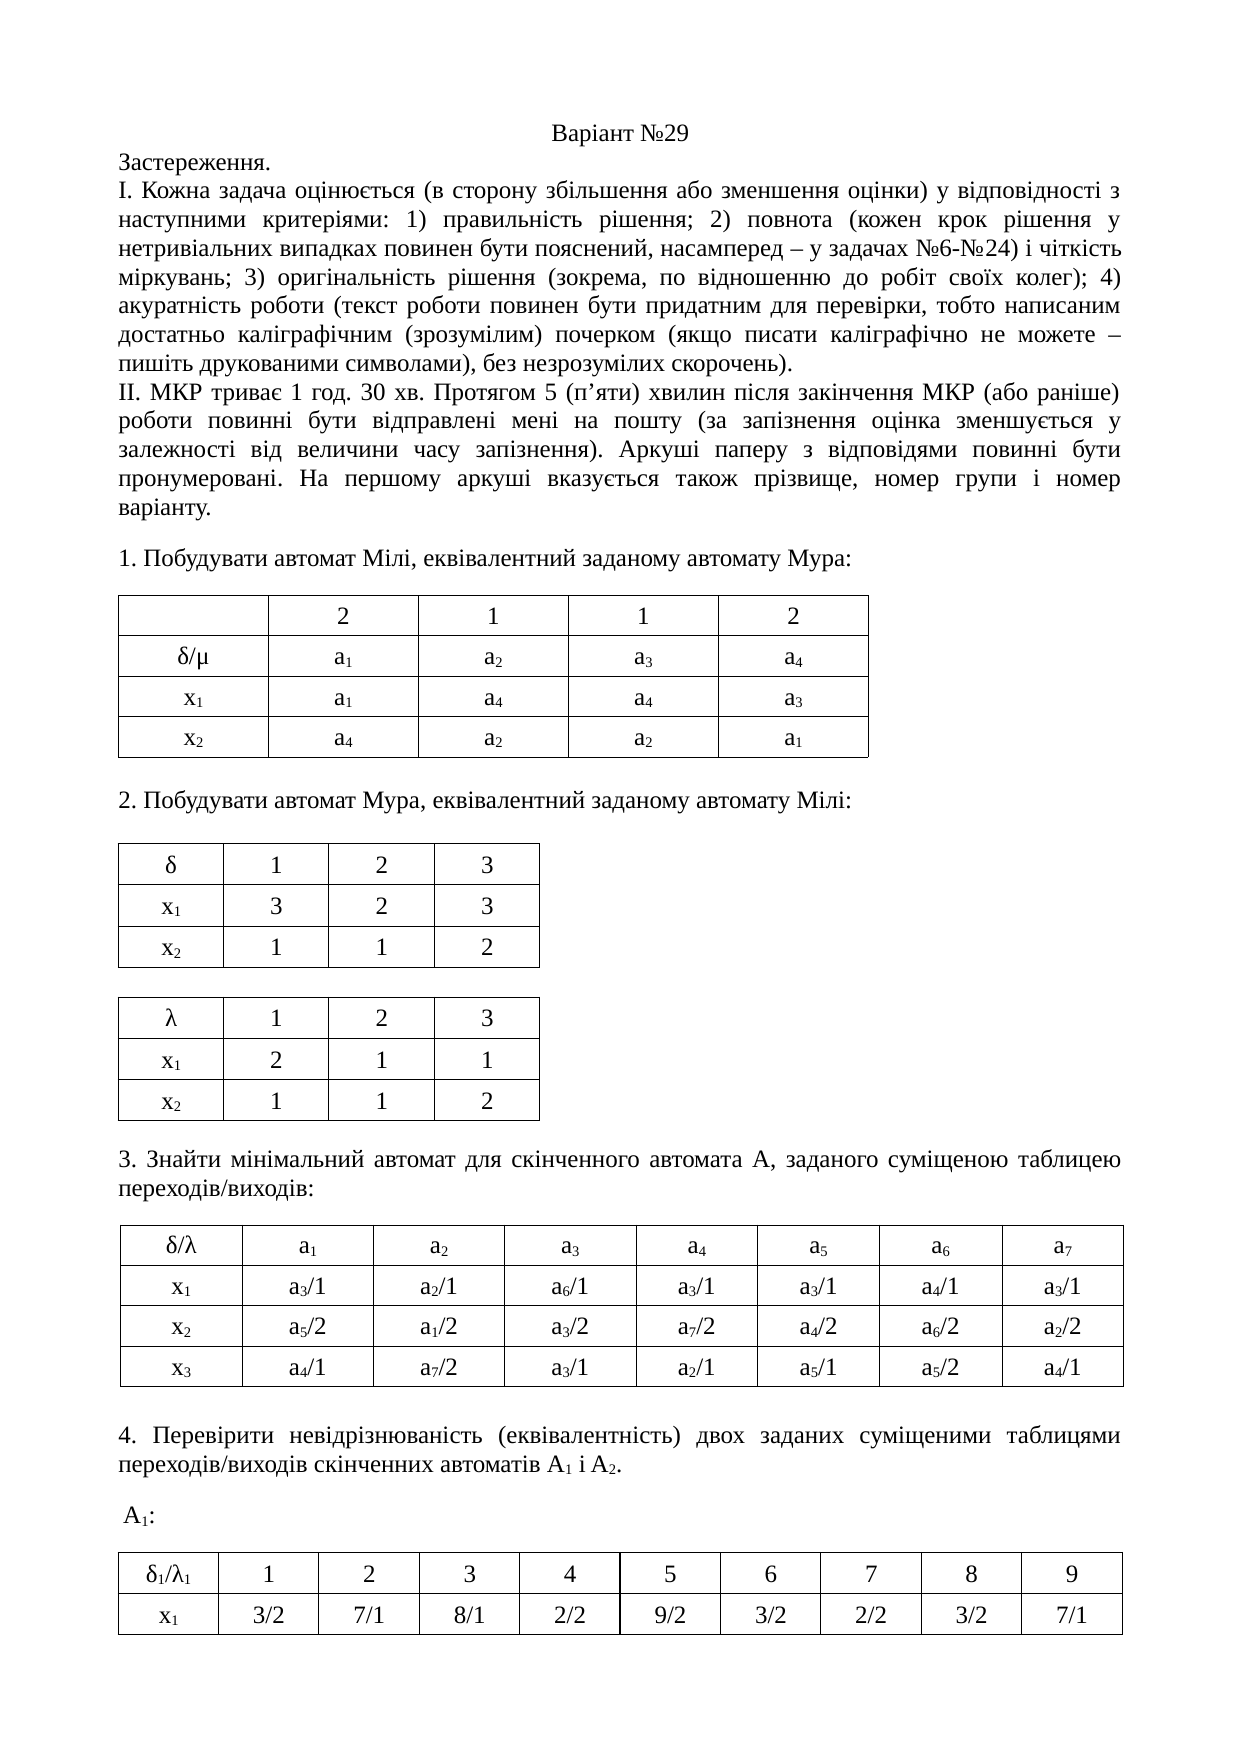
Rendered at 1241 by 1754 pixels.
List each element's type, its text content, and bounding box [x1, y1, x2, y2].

table_header a5 [758, 1226, 879, 1265]
table_cell 2 [329, 885, 434, 926]
table_cell a4 [419, 677, 568, 716]
table_header 1 [224, 844, 328, 884]
table_cell a1/2 [374, 1306, 504, 1346]
table_cell a5/2 [880, 1347, 1002, 1386]
table_cell a3/1 [243, 1266, 373, 1305]
table_header 2 [329, 998, 434, 1038]
table_header 4 [520, 1553, 619, 1593]
table_cell 3 [224, 885, 328, 926]
text 3. Знайти мінімальний автомат для скінченного автомата А, заданого суміщеною таблицею переходів/виходів: [314, 1173, 1122, 1202]
table_cell a4/2 [758, 1306, 879, 1346]
table_header δ/λ [121, 1226, 242, 1265]
text 1. Побудувати автомат Мілі, еквівалентний заданому автомату Мура: [118, 543, 1122, 572]
table_header 2 [269, 596, 418, 635]
table_header a4 [637, 1226, 757, 1265]
table_cell 3/2 [721, 1594, 820, 1634]
table_cell 3/2 [922, 1594, 1021, 1634]
table_cell a3/1 [505, 1347, 636, 1386]
table_header 3 [420, 1553, 519, 1593]
table_cell 2/2 [520, 1594, 619, 1634]
table_header 8 [922, 1553, 1021, 1593]
table_header a1 [243, 1226, 373, 1265]
table_cell х1 [119, 1594, 218, 1634]
table_header 5 [621, 1553, 720, 1593]
table_header a3 [505, 1226, 636, 1265]
table_cell a2/1 [637, 1347, 757, 1386]
table_cell 1 [224, 1080, 328, 1120]
table_header λ [119, 998, 223, 1038]
table_cell 1 [224, 927, 328, 967]
table_cell a6/1 [505, 1266, 636, 1305]
table_cell δ/μ [119, 636, 268, 676]
table_cell 2/2 [821, 1594, 921, 1634]
table_cell a7/2 [374, 1347, 504, 1386]
table_cell 1 [329, 1080, 434, 1120]
table_cell 2 [224, 1039, 328, 1079]
table_cell a4/1 [1003, 1347, 1123, 1386]
table_cell х2 [119, 927, 223, 967]
table_cell a3 [569, 636, 718, 676]
table_header 2 [329, 844, 434, 884]
table_cell х1 [119, 885, 223, 926]
table_cell x2 [121, 1306, 242, 1346]
table_cell a5/2 [243, 1306, 373, 1346]
text 4. Перевiрити невiдрiзнюванiсть (еквiвалентнiсть) двох заданих сумiщеними таблицями переходiв/виходiв скiнченних автоматiв A1 i A2. [622, 1449, 1122, 1477]
table_cell 3/2 [219, 1594, 318, 1634]
text Застереження. [277, 147, 1122, 176]
table_header 1 [419, 596, 568, 635]
table_cell a3/2 [505, 1306, 636, 1346]
table_cell x3 [121, 1347, 242, 1386]
table_header δ [119, 844, 223, 884]
table_header 9 [1022, 1553, 1122, 1593]
table_header 1 [569, 596, 718, 635]
table_cell x2 [119, 717, 268, 757]
table_header 1 [219, 1553, 318, 1593]
table_cell a6/2 [880, 1306, 1002, 1346]
text 2. Побудувати автомат Мура, еквiвалентний заданому автомату Мiлi: [852, 786, 1122, 814]
table_cell a4 [269, 717, 418, 757]
table_cell a2/1 [374, 1266, 504, 1305]
table_header 7 [821, 1553, 921, 1593]
table_cell a4 [719, 636, 868, 676]
table_cell 1 [329, 927, 434, 967]
table_cell a3 [719, 677, 868, 716]
text Варіант №29 [118, 118, 1122, 147]
table_header 3 [435, 998, 539, 1038]
text ІІ. МКР триває 1 год. 30 хв. Протягом 5 (п’яти) хвилин після закінчення МКР (або раніше) роботи повинні бути відправлені мені на пошту (за запізнення оцінка зменшується у залежності від величини часу запізнення). Аркуші паперу з відповідями повинні бути пронумеровані. На першому аркуші вказується також прізвище, номер групи і номер варіанту. [211, 492, 1122, 521]
table_cell 2 [435, 927, 539, 967]
table_header 6 [721, 1553, 820, 1593]
table_cell a1 [269, 636, 418, 676]
table_cell a3/1 [758, 1266, 879, 1305]
table_cell a2/2 [1003, 1306, 1123, 1346]
table_cell a4 [569, 677, 718, 716]
table_cell a7/2 [637, 1306, 757, 1346]
table_header a2 [374, 1226, 504, 1265]
table_cell 3 [435, 885, 539, 926]
table_cell 7/1 [319, 1594, 419, 1634]
table_header a6 [880, 1226, 1002, 1265]
table_cell х1 [119, 1039, 223, 1079]
table_cell a3/1 [1003, 1266, 1123, 1305]
table_cell a4/1 [243, 1347, 373, 1386]
table_header 1 [224, 998, 328, 1038]
table_cell a2 [419, 717, 568, 757]
table_cell 1 [329, 1039, 434, 1079]
table_cell a5/1 [758, 1347, 879, 1386]
table_cell 8/1 [420, 1594, 519, 1634]
table_cell 1 [435, 1039, 539, 1079]
table_cell 2 [435, 1080, 539, 1120]
table_cell a1 [269, 677, 418, 716]
table_cell a2 [569, 717, 718, 757]
table_header 2 [719, 596, 868, 635]
table_cell x1 [121, 1266, 242, 1305]
table_cell x1 [119, 677, 268, 716]
table_cell 7/1 [1022, 1594, 1122, 1634]
table_header [119, 596, 268, 635]
table_header 3 [435, 844, 539, 884]
text A1: [155, 1500, 1122, 1529]
table_header a7 [1003, 1226, 1123, 1265]
table_cell a3/1 [637, 1266, 757, 1305]
table_cell х2 [119, 1080, 223, 1120]
table_header 2 [319, 1553, 419, 1593]
table_cell 9/2 [621, 1594, 720, 1634]
table_cell a4/1 [880, 1266, 1002, 1305]
table_cell a1 [719, 717, 868, 757]
table_header δ1/λ1 [119, 1553, 218, 1593]
table_cell a2 [419, 636, 568, 676]
